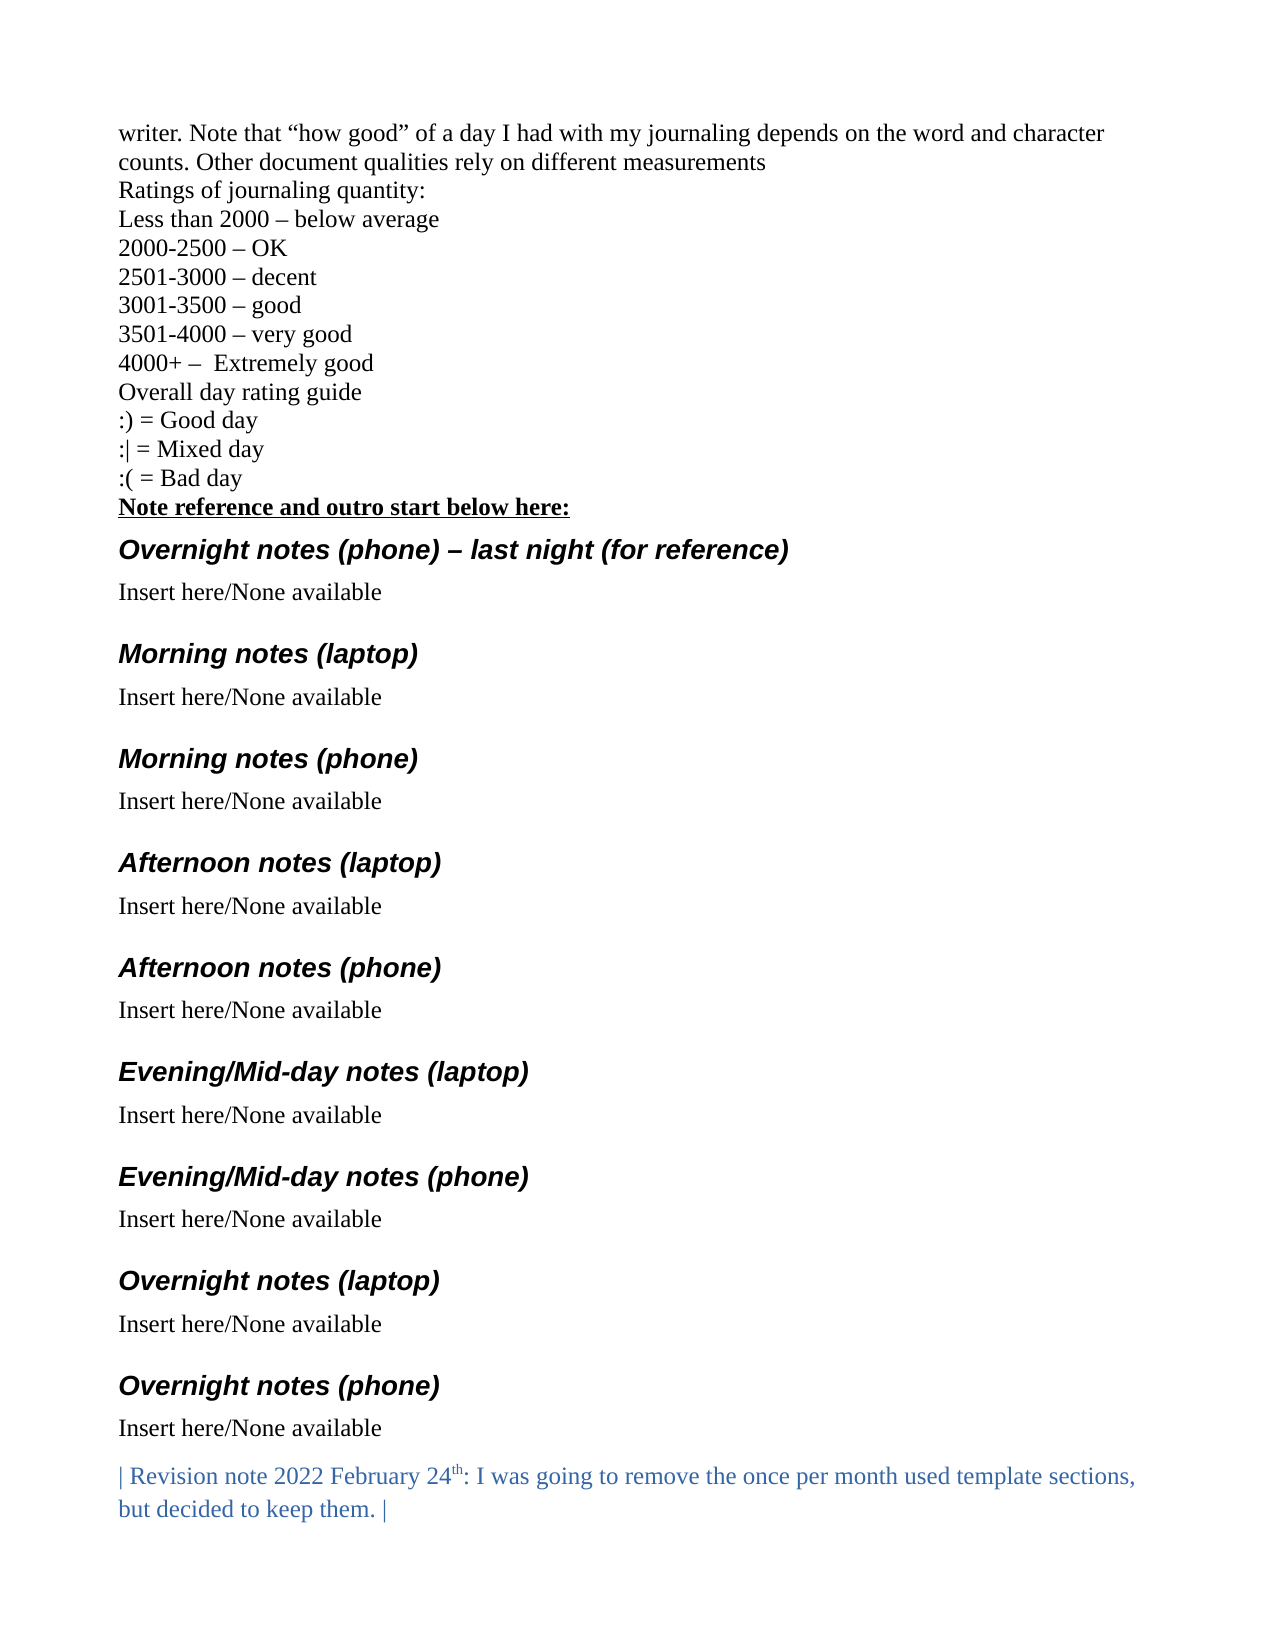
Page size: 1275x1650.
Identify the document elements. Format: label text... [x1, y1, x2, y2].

subtitle Morning notes (laptop) [118, 638, 1157, 669]
text Insert here/None available [118, 891, 1157, 920]
text Insert here/None available [118, 1100, 1157, 1129]
text Ratings of journaling quantity: [118, 176, 1157, 204]
text Note reference and outro start below here: [118, 492, 1157, 521]
subtitle Afternoon notes (laptop) [118, 847, 1157, 878]
text 3501-4000 – very good [118, 319, 1157, 348]
text :( = Bad day [118, 463, 1157, 492]
subtitle Afternoon notes (phone) [118, 951, 1157, 983]
subtitle Overnight notes (laptop) [118, 1264, 1157, 1296]
text Insert here/None available [118, 786, 1157, 815]
text Insert here/None available [118, 577, 1157, 606]
text 3001-3500 – good [118, 291, 1157, 319]
text writer. Note that “how good” of a day I had with my journaling depends on the word and character counts. Other document qualities rely on different measurements [118, 118, 1157, 176]
subtitle Overnight notes (phone) [118, 1369, 1157, 1401]
subtitle Evening/Mid-day notes (phone) [118, 1160, 1157, 1192]
text Insert here/None available [118, 1413, 1157, 1442]
text Insert here/None available [118, 682, 1157, 711]
text Insert here/None available [118, 1204, 1157, 1233]
text Overall day rating guide [118, 377, 1157, 406]
text Insert here/None available [118, 995, 1157, 1024]
subtitle Overnight notes (phone) – last night (for reference) [118, 533, 1157, 565]
subtitle Morning notes (phone) [118, 742, 1157, 774]
text 2000-2500 – OK [118, 233, 1157, 262]
text Insert here/None available [118, 1309, 1157, 1338]
text Less than 2000 – below average [118, 204, 1157, 233]
text | Revision note 2022 February 24th: I was going to remove the once per month used template sections, but decided to keep them. | [118, 1461, 1157, 1523]
subtitle Evening/Mid-day notes (laptop) [118, 1056, 1157, 1087]
text 4000+ – Extremely good [118, 348, 1157, 377]
text 2501-3000 – decent [118, 262, 1157, 291]
text :) = Good day [118, 406, 1157, 434]
text :| = Mixed day [118, 434, 1157, 463]
